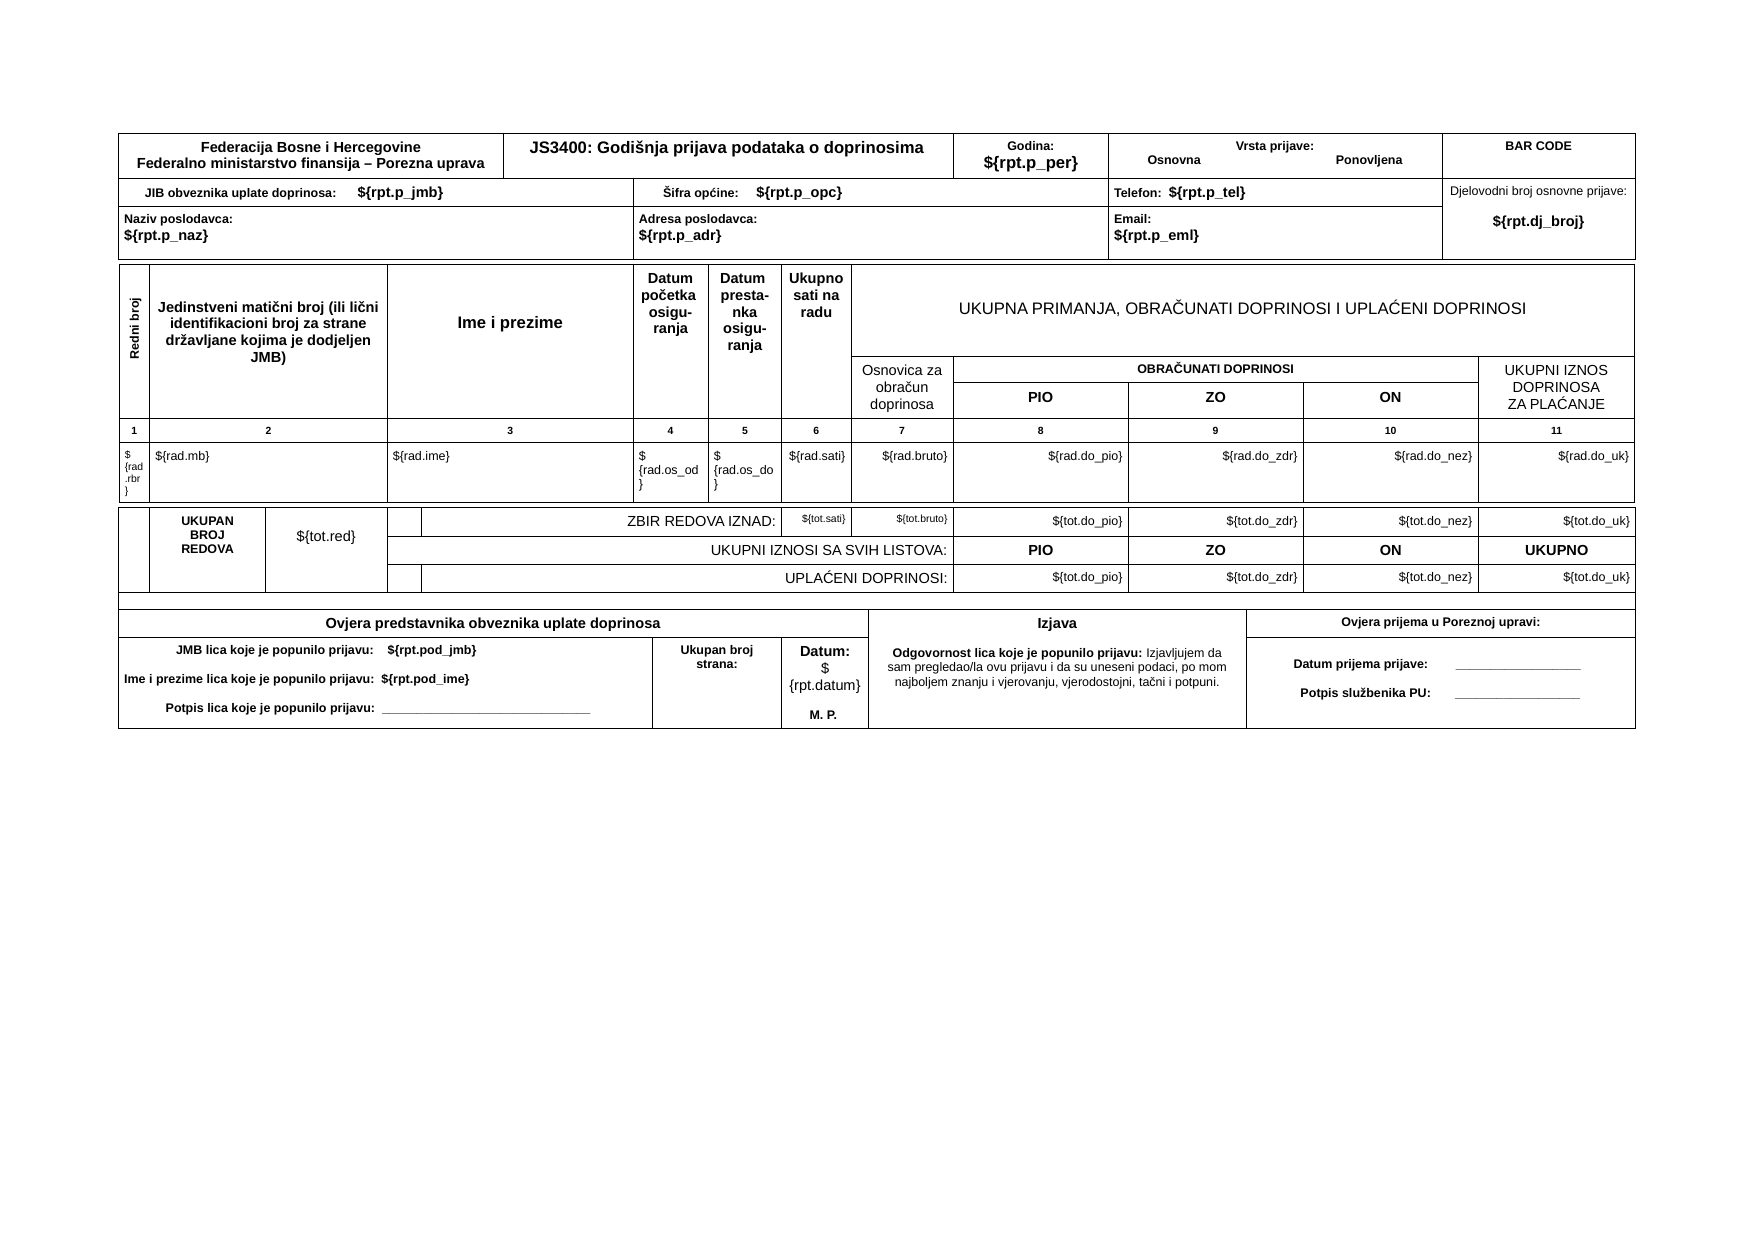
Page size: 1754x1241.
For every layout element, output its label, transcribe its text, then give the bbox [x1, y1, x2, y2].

table_cell Datum prijema prijave: __________________ Potpis službenika PU: __________________ [1247, 638, 1635, 728]
table_cell Ovjera prijema u Poreznoj upravi: [1247, 610, 1635, 637]
table_cell Email: ${rpt.p_eml} [1109, 207, 1442, 258]
table_header ${tot.do_nez} [1304, 508, 1478, 536]
table_cell 4 [634, 419, 708, 442]
table_cell 2 [150, 419, 387, 442]
table_cell UPLAĆENI DOPRINOSI: [422, 565, 953, 592]
table_cell ZO [1129, 537, 1303, 564]
table_cell Šifra općine: ${rpt.p_opc} [634, 179, 1108, 206]
table_cell JIB obveznika uplate doprinosa: ${rpt.p_jmb} [119, 179, 633, 206]
table_cell 10 [1304, 419, 1478, 442]
table_header ${tot.do_uk} [1479, 508, 1635, 536]
table_cell 8 [954, 419, 1128, 442]
table_cell 1 [120, 419, 149, 442]
table_header ${tot.do_pio} [954, 508, 1128, 536]
table_header Ukupno sati na radu [782, 265, 851, 418]
table_cell 5 [709, 419, 781, 442]
table_cell ${rad.bruto} [852, 443, 953, 502]
table_cell Djelovodni broj osnovne prijave: ${rpt.dj_broj} [1443, 179, 1635, 258]
table_cell Telefon: ${rpt.p_tel} [1109, 179, 1442, 206]
text @text:section [#list rpt.total as tot] @/text:section [/#list] [118, 118, 1636, 132]
table_cell PIO [954, 383, 1128, 418]
table_cell 9 [1129, 419, 1303, 442]
table_header [119, 508, 149, 592]
table_header Redni broj [120, 265, 149, 418]
table_cell ${rad.do_uk} [1479, 443, 1634, 502]
table_cell @table:table-row [#list rpt.radnik as rad] @/table:table-row [/#list]${rad.rbr} [120, 443, 149, 502]
table_cell Ukupan broj strana: [653, 638, 781, 728]
table_header UKUPAN BROJ REDOVA [150, 508, 265, 592]
table_cell OBRAČUNATI DOPRINOSI [954, 357, 1478, 382]
table_cell UKUPNO [1479, 537, 1635, 564]
table_cell 11 [1479, 419, 1634, 442]
table_cell Izjava Odgovornost lica koje je popunilo prijavu: Izjavljujem da sam pregledao/la ovu prijavu i da su uneseni podaci, po mom najboljem znanju i vjerovanju, vjerodostojni, tačni i potpuni. [869, 610, 1246, 728]
table_cell UKUPNI IZNOS DOPRINOSA ZA PLAĆANJE [1479, 357, 1634, 418]
table_cell Datum: ${rpt.datum} M. P. [782, 638, 868, 728]
table_cell ${rad.do_nez} [1304, 443, 1478, 502]
table_cell ${tot.do_zdr} [1129, 565, 1303, 592]
table_header Jedinstveni matični broj (ili lični identifikacioni broj za strane državljane kojima je dodjeljen JMB) [150, 265, 387, 418]
table_header Federacija Bosne i Hercegovine Federalno ministarstvo finansija – Porezna uprava [119, 134, 503, 178]
table_header Ime i prezime [388, 265, 633, 418]
table_cell ${rad.os_do} [709, 443, 781, 502]
table_cell ${tot.do_uk} [1479, 565, 1635, 592]
table_cell [119, 593, 1635, 609]
table_cell PIO [954, 537, 1128, 564]
table_header Datum početka osigu-ranja [634, 265, 708, 418]
table_cell 7 [852, 419, 953, 442]
table_cell ${rad.ime} [388, 443, 633, 502]
table_cell ${rad.mb} [150, 443, 387, 502]
table_cell ${tot.do_pio} [954, 565, 1128, 592]
table_cell 3 [388, 419, 633, 442]
table_cell 6 [782, 419, 851, 442]
table_cell ON [1304, 383, 1478, 418]
table_cell ${rad.sati} [782, 443, 851, 502]
table_header Datum presta-nka osigu-ranja [709, 265, 781, 418]
table_cell ON [1304, 537, 1478, 564]
table_header ${tot.sati} [782, 508, 851, 536]
table_cell Adresa poslodavca: ${rpt.p_adr} [634, 207, 1108, 258]
table_cell Naziv poslodavca: ${rpt.p_naz} [119, 207, 633, 258]
table_cell UKUPNI IZNOSI SA SVIH LISTOVA: [388, 537, 953, 564]
table_cell ${rad.os_od} [634, 443, 708, 502]
table_header Vrsta prijave: Osnovna Ponovljena [1109, 134, 1442, 178]
table_cell ${tot.do_nez} [1304, 565, 1478, 592]
table_cell ${rad.do_zdr} [1129, 443, 1303, 502]
table_header Godina: ${rpt.p_per} [954, 134, 1108, 178]
table_cell Ovjera predstavnika obveznika uplate doprinosa [119, 610, 868, 637]
table_header [388, 508, 421, 536]
table_header ZBIR REDOVA IZNAD: [422, 508, 781, 536]
table_cell [388, 565, 421, 592]
table_header ${tot.do_zdr} [1129, 508, 1303, 536]
table_cell ZO [1129, 383, 1303, 418]
table_header ${tot.red} [266, 508, 387, 592]
table_cell Osnovica za obračun doprinosa [852, 357, 953, 418]
table_header ${tot.bruto} [852, 508, 953, 536]
table_header UKUPNA PRIMANJA, OBRAČUNATI DOPRINOSI I UPLAĆENI DOPRINOSI [852, 265, 1634, 356]
table_header JS3400: Godišnja prijava podataka o doprinosima [504, 134, 953, 178]
table_header BAR CODE [1443, 134, 1635, 178]
table_cell JMB lica koje je popunilo prijavu: ${rpt.pod_jmb} Ime i prezime lica koje je popunilo prijavu: ${rpt.pod_ime} Potpis lica koje je popunilo prijavu: ______________________________ [119, 638, 652, 728]
table_cell ${rad.do_pio} [954, 443, 1128, 502]
